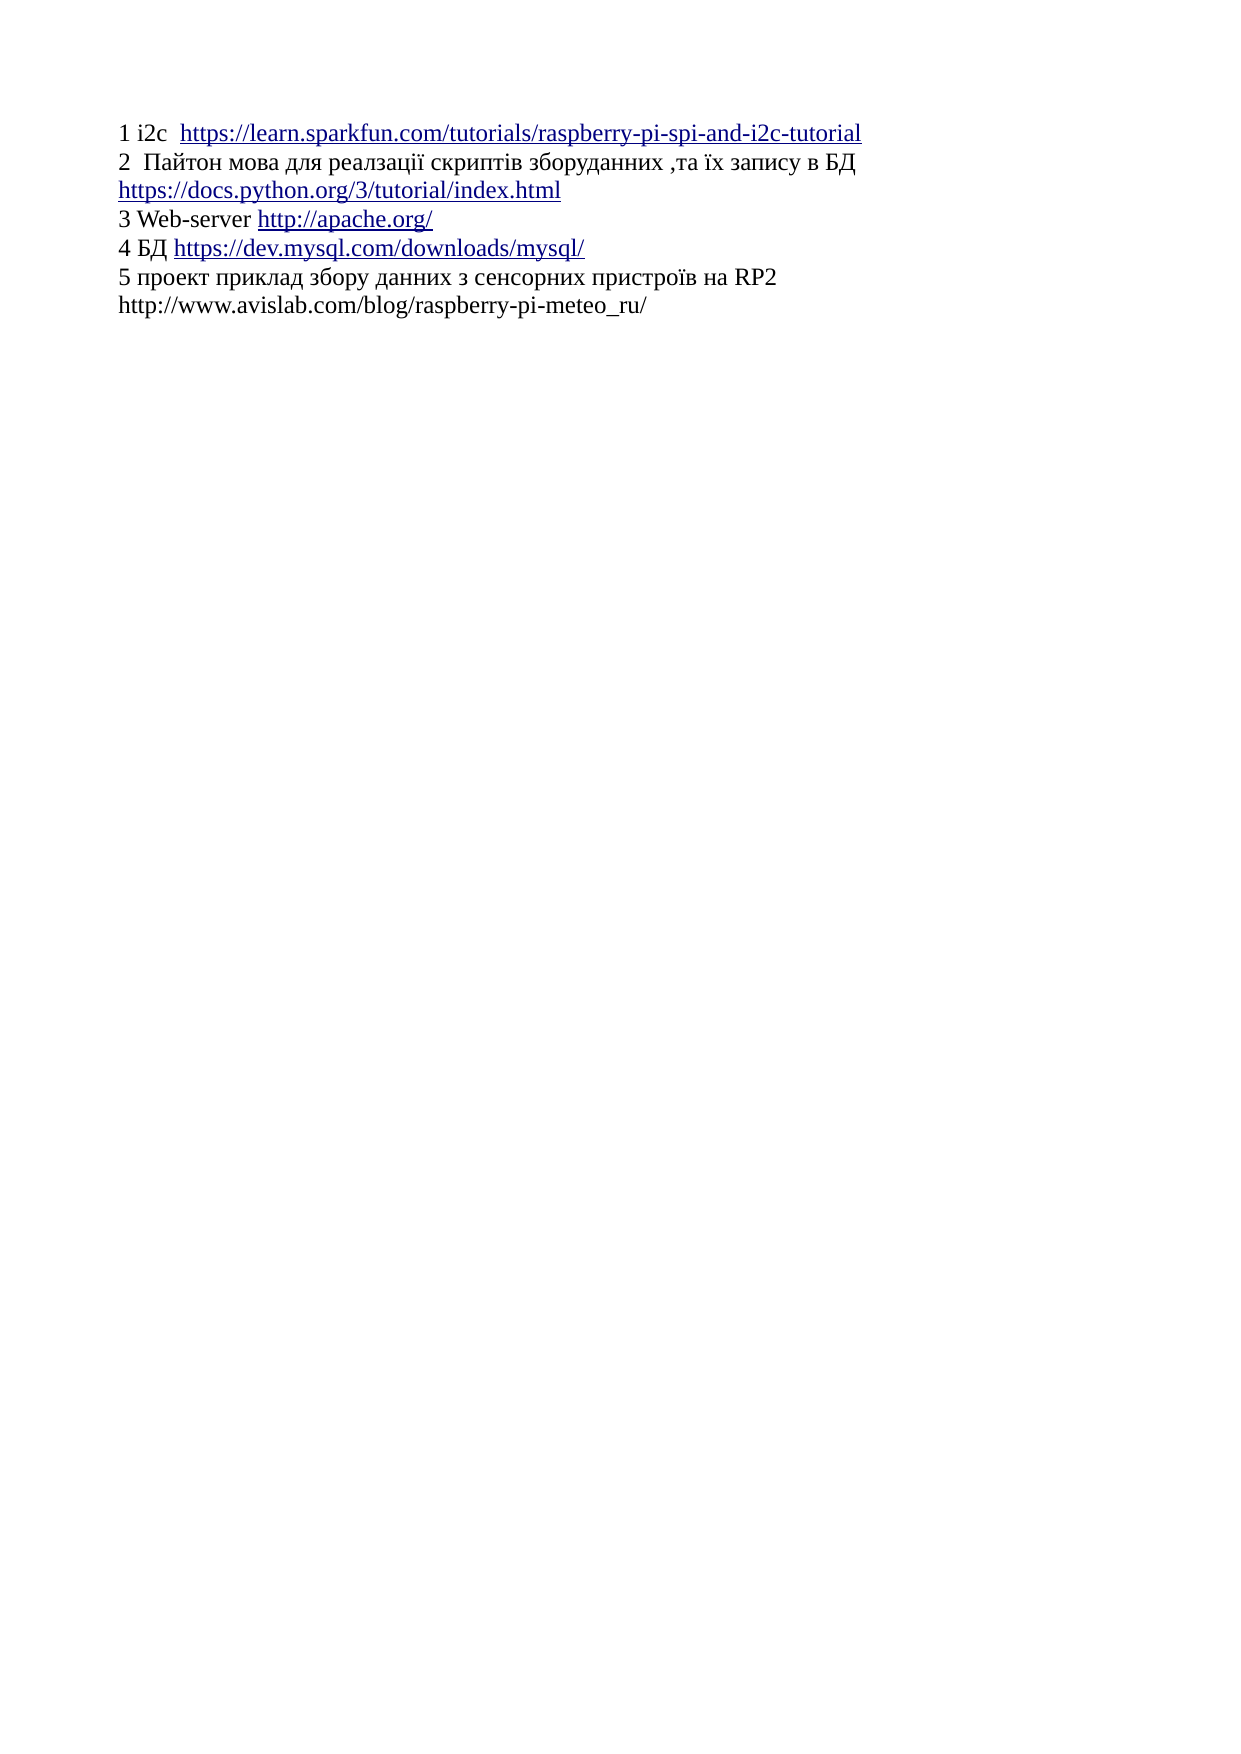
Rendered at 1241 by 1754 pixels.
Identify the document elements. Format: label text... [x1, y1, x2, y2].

text 4 БД https://dev.mysql.com/downloads/mysql/ [118, 233, 1122, 262]
text 2 Пайтон мова для реалзації скриптів зборуданних ,та їх запису в БД [118, 147, 1122, 176]
text https://docs.python.org/3/tutorial/index.html [118, 176, 1122, 204]
text http://www.avislab.com/blog/raspberry-pi-meteo_ru/ [118, 291, 1122, 319]
text 1 i2c https://learn.sparkfun.com/tutorials/raspberry-pi-spi-and-i2c-tutorial [118, 118, 1122, 147]
text 5 проект приклад збору данних з сенсорних пристроїв на RP2 [118, 262, 1122, 291]
text 3 Web-server http://apache.org/ [118, 204, 1122, 233]
